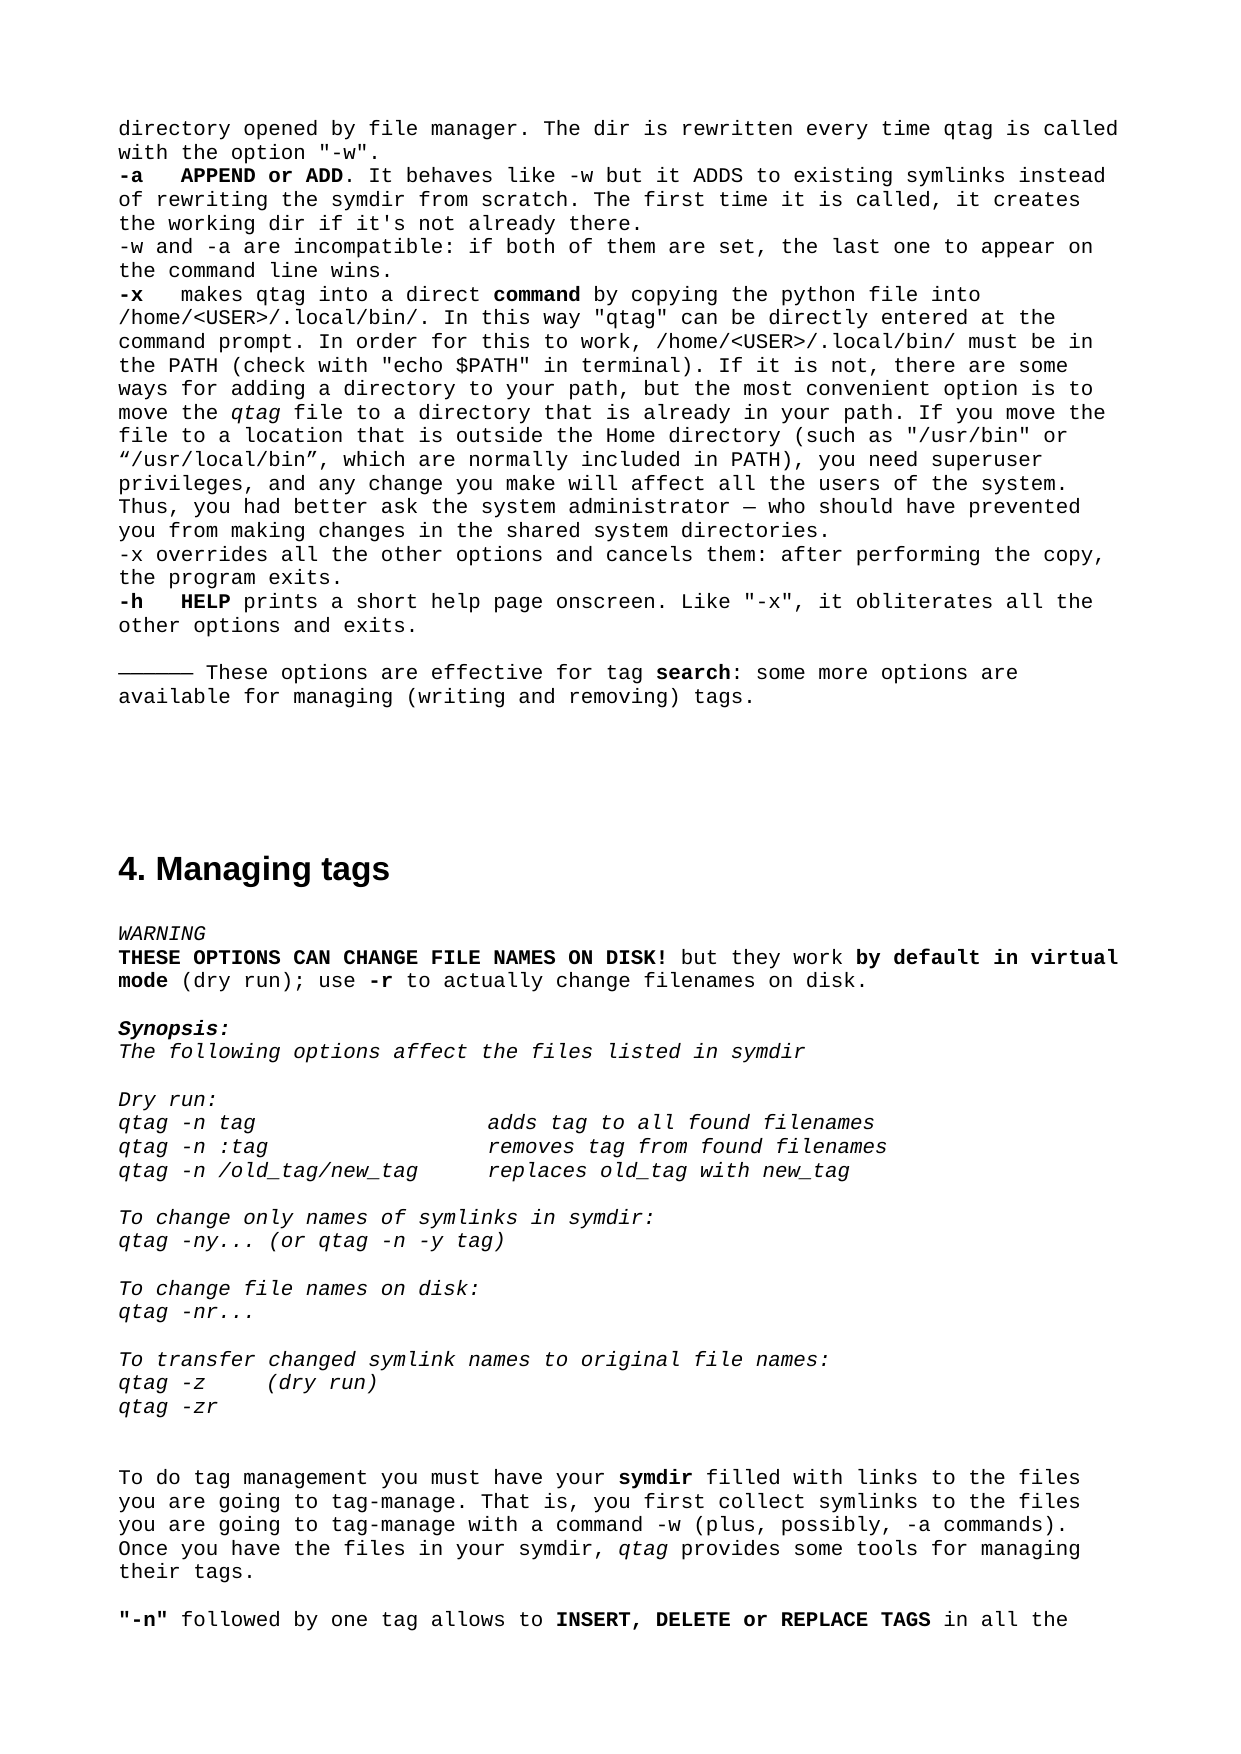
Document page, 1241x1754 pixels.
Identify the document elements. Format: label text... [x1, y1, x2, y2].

text Dry run: [118, 1089, 1122, 1112]
text -h HELP prints a short help page onscreen. Like "-x", it obliterates all the other options and exits. [118, 591, 1122, 638]
text qtag -n tag adds tag to all found filenames [118, 1112, 1122, 1136]
text To change file names on disk: [118, 1278, 1122, 1301]
text Once you have the files in your symdir, qtag provides some tools for managing their tags. [118, 1538, 1122, 1585]
text qtag -z (dry run) [118, 1372, 1122, 1396]
text qtag -n /old_tag/new_tag replaces old_tag with new_tag [118, 1159, 1122, 1183]
text THESE OPTIONS CAN CHANGE FILE NAMES ON DISK! but they work by default in virtual mode (dry run); use -r to actually change filenames on disk. [118, 947, 1122, 994]
text qtag -ny... (or qtag -n -y tag) [118, 1231, 1122, 1254]
text directory opened by file manager. The dir is rewritten every time qtag is called with the option "-w". [118, 118, 1122, 165]
text qtag -n :tag removes tag from found filenames [118, 1136, 1122, 1159]
subtitle 4. Managing tags [118, 848, 1122, 887]
text -x makes qtag into a direct command by copying the python file into /home/<USER>/.local/bin/. In this way "qtag" can be directly entered at the command prompt. In order for this to work, /home/<USER>/.local/bin/ must be in the PATH (check with "echo $PATH" in terminal). If it is not, there are some ways for adding a directory to your path, but the most convenient option is to move the qtag file to a directory that is already in your path. If you move the file to a location that is outside the Home directory (such as "/usr/bin" or “/usr/local/bin”, which are normally included in PATH), you need superuser privileges, and any change you make will affect all the users of the system. Thus, you had better ask the system administrator — who should have prevented you from making changes in the shared system directories. [118, 284, 1122, 544]
text qtag -zr [118, 1396, 1122, 1420]
text To do tag management you must have your symdir filled with links to the files you are going to tag-manage. That is, you first collect symlinks to the files you are going to tag-manage with a command -w (plus, possibly, -a commands). [118, 1467, 1122, 1538]
text —————— These options are effective for tag search: some more options are available for managing (writing and removing) tags. [118, 662, 1122, 709]
text -w and -a are incompatible: if both of them are set, the last one to appear on the command line wins. [118, 236, 1122, 284]
text WARNING [118, 923, 1122, 947]
text qtag -nr... [118, 1301, 1122, 1325]
text Synopsis: [118, 1018, 1122, 1041]
text -x overrides all the other options and cancels them: after performing the copy, the program exits. [118, 544, 1122, 591]
text To change only names of symlinks in symdir: [118, 1207, 1122, 1231]
text -a APPEND or ADD. It behaves like -w but it ADDS to existing symlinks instead of rewriting the symdir from scratch. The first time it is called, it creates the working dir if it's not already there. [118, 165, 1122, 236]
text "-n" followed by one tag allows to INSERT, DELETE or REPLACE TAGS in all the [118, 1609, 1122, 1632]
text The following options affect the files listed in symdir [118, 1041, 1122, 1065]
text To transfer changed symlink names to original file names: [118, 1349, 1122, 1372]
